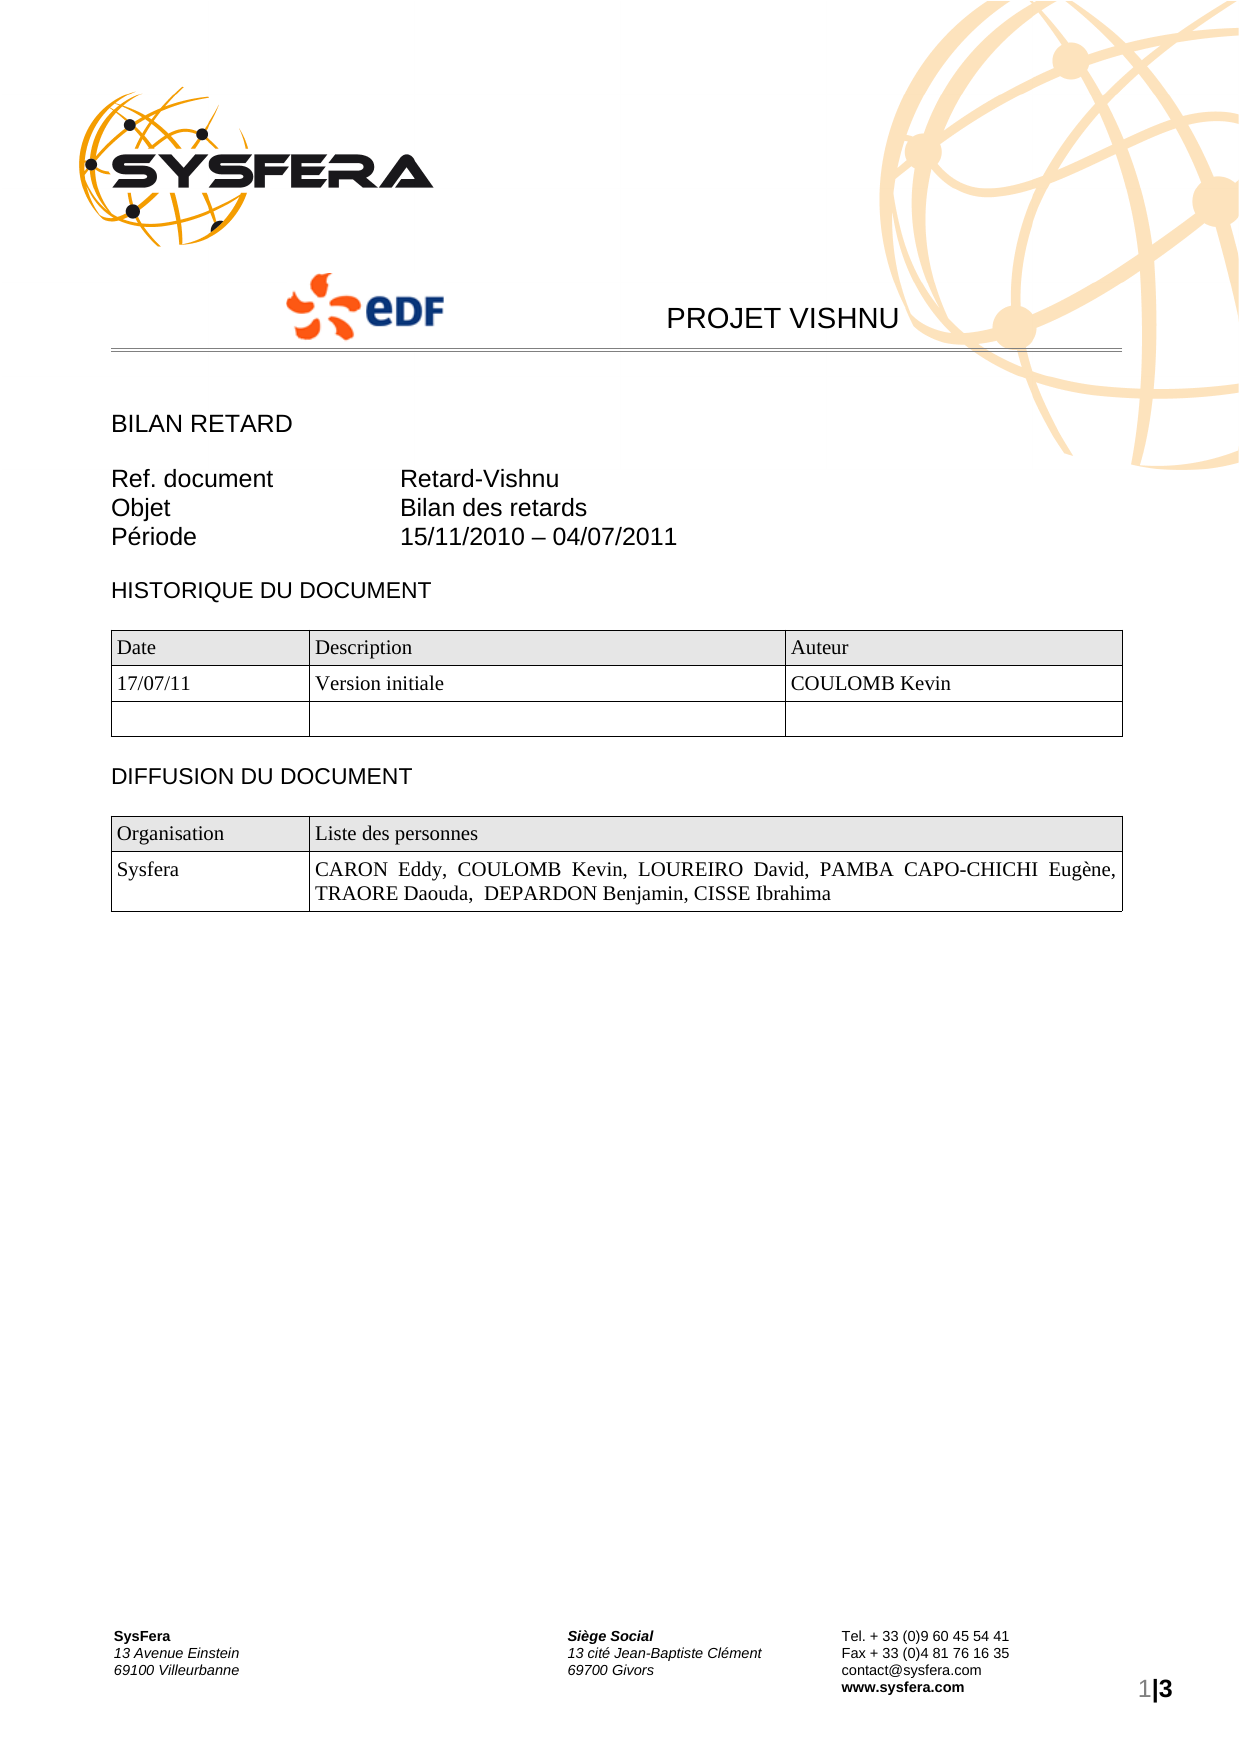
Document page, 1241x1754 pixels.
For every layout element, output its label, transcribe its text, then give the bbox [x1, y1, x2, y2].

table_header Auteur [786, 631, 1122, 665]
table_cell [786, 702, 1122, 736]
table_cell CARON Eddy, COULOMB Kevin, LOUREIRO David, PAMBA CAPO-CHICHI Eugène, TRAORE Daouda, DEPARDON Benjamin, CISSE Ibrahima [310, 852, 1122, 911]
table_cell COULOMB Kevin [786, 666, 1122, 701]
table_cell Bilan des retards [400, 493, 1122, 522]
table_header Retard-Vishnu [400, 472, 1122, 493]
table_header Ref. document [111, 472, 400, 493]
picture [2, 1, 1239, 470]
table_cell Période [111, 522, 400, 550]
table_cell 17/07/11 [112, 666, 309, 701]
text HISTORIQUE DU DOCUMENT [111, 577, 1122, 603]
table_header Liste des personnes [310, 817, 1122, 851]
table_header Description [310, 631, 785, 665]
table_cell Version initiale [310, 666, 785, 701]
table_cell 15/11/2010 – 04/07/2011 [400, 522, 1122, 550]
table_header Organisation [112, 817, 309, 851]
table_cell Sysfera [112, 852, 309, 911]
table_cell [112, 702, 309, 736]
text DIFFUSION DU DOCUMENT [111, 763, 1122, 789]
table_cell Objet [111, 493, 400, 522]
table_header Date [112, 631, 309, 665]
table_cell [310, 702, 785, 736]
